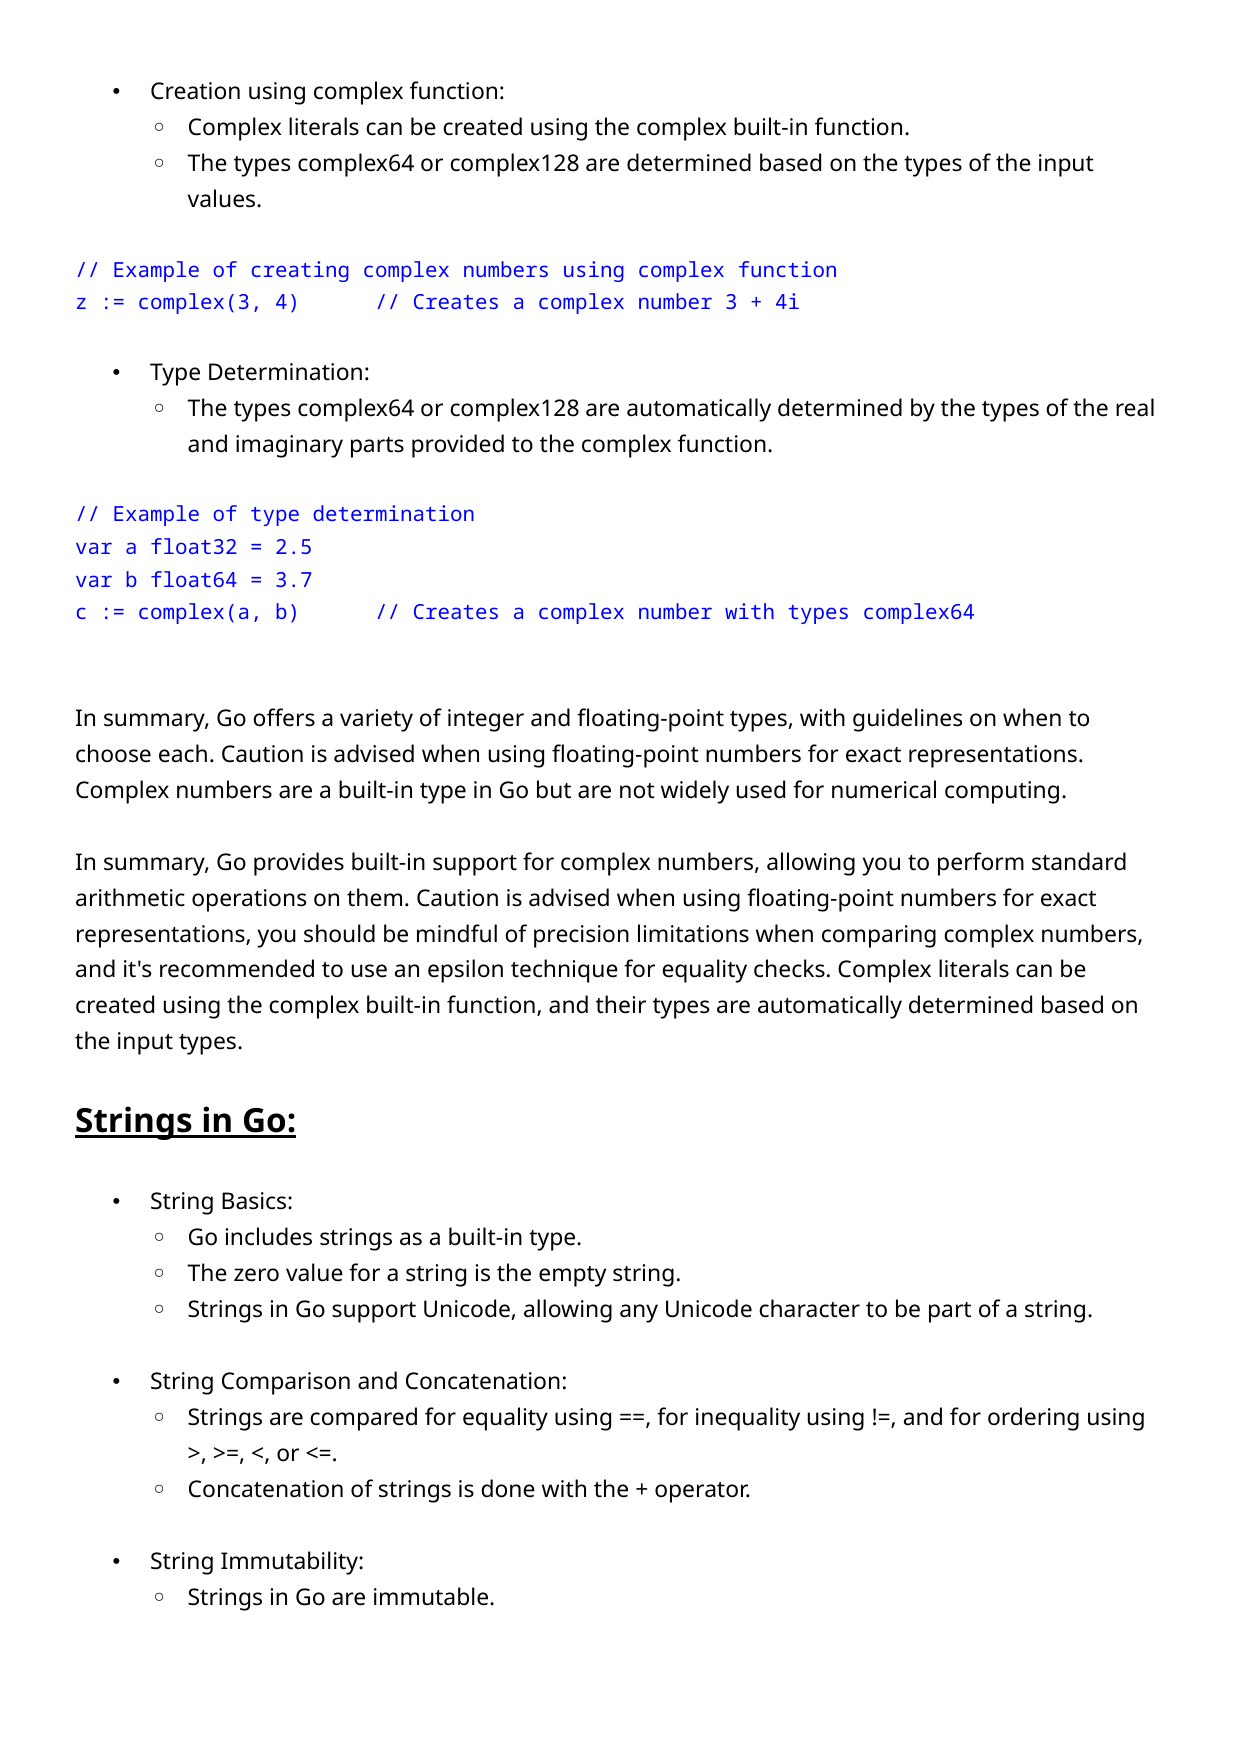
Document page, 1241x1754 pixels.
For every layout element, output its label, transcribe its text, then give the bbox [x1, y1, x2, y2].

list Creation using complex function: [112, 75, 1166, 106]
list Strings in Go are immutable. [150, 1581, 1166, 1612]
text Strings in Go: [75, 1097, 1166, 1143]
list String Immutability: [112, 1545, 1166, 1576]
list String Comparison and Concatenation: [112, 1365, 1166, 1396]
text c := complex(a, b) // Creates a complex number with types complex64 [75, 597, 1166, 626]
text // Example of creating complex numbers using complex function [75, 255, 1166, 283]
list The types complex64 or complex128 are automatically determined by the types of the real and imaginary parts provided to the complex function. [150, 392, 1166, 459]
list String Basics: [112, 1185, 1166, 1217]
text In summary, Go offers a variety of integer and floating-point types, with guidelines on when to choose each. Caution is advised when using floating-point numbers for exact representations. Complex numbers are a built-in type in Go but are not widely used for numerical computing. [75, 702, 1166, 805]
list Strings in Go support Unicode, allowing any Unicode character to be part of a string. [150, 1293, 1166, 1324]
text var b float64 = 3.7 [75, 565, 1166, 593]
text z := complex(3, 4) // Creates a complex number 3 + 4i [75, 287, 1166, 316]
list Strings are compared for equality using ==, for inequality using !=, and for ordering using >, >=, <, or <=. [150, 1401, 1166, 1468]
text In summary, Go provides built-in support for complex numbers, allowing you to perform standard arithmetic operations on them. Caution is advised when using floating-point numbers for exact representations, you should be mindful of precision limitations when comparing complex numbers, and it's recommended to use an epsilon technique for equality checks. Complex literals can be created using the complex built-in function, and their types are automatically determined based on the input types. [75, 846, 1166, 1057]
list Concatenation of strings is done with the + operator. [150, 1473, 1166, 1504]
text // Example of type determination [75, 499, 1166, 528]
list Type Determination: [112, 356, 1166, 387]
list Complex literals can be created using the complex built-in function. [150, 111, 1166, 142]
list Go includes strings as a built-in type. [150, 1221, 1166, 1252]
text var a float32 = 2.5 [75, 532, 1166, 561]
list The types complex64 or complex128 are determined based on the types of the input values. [150, 147, 1166, 214]
list The zero value for a string is the empty string. [150, 1257, 1166, 1288]
